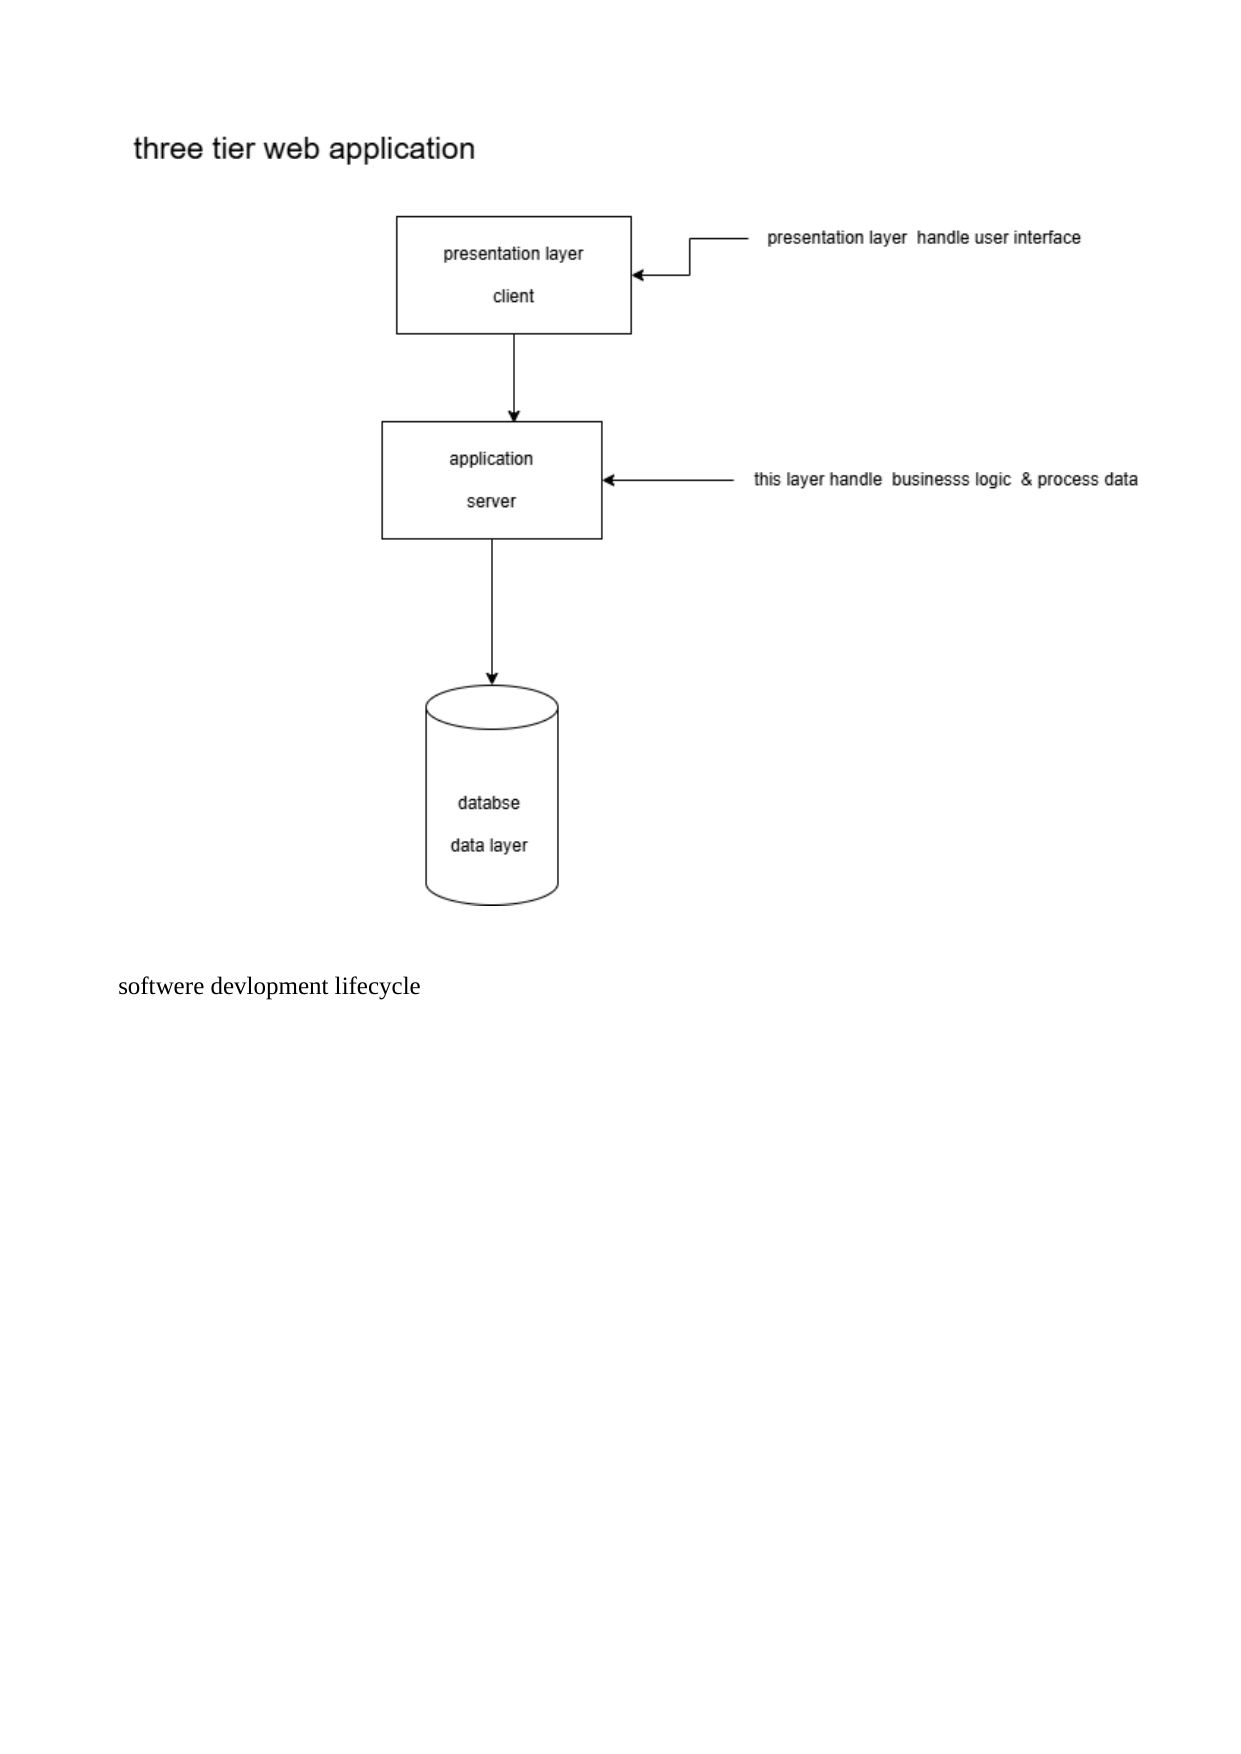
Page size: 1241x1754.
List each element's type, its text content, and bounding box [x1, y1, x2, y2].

text softwere devlopment lifecycle [118, 971, 1122, 1000]
